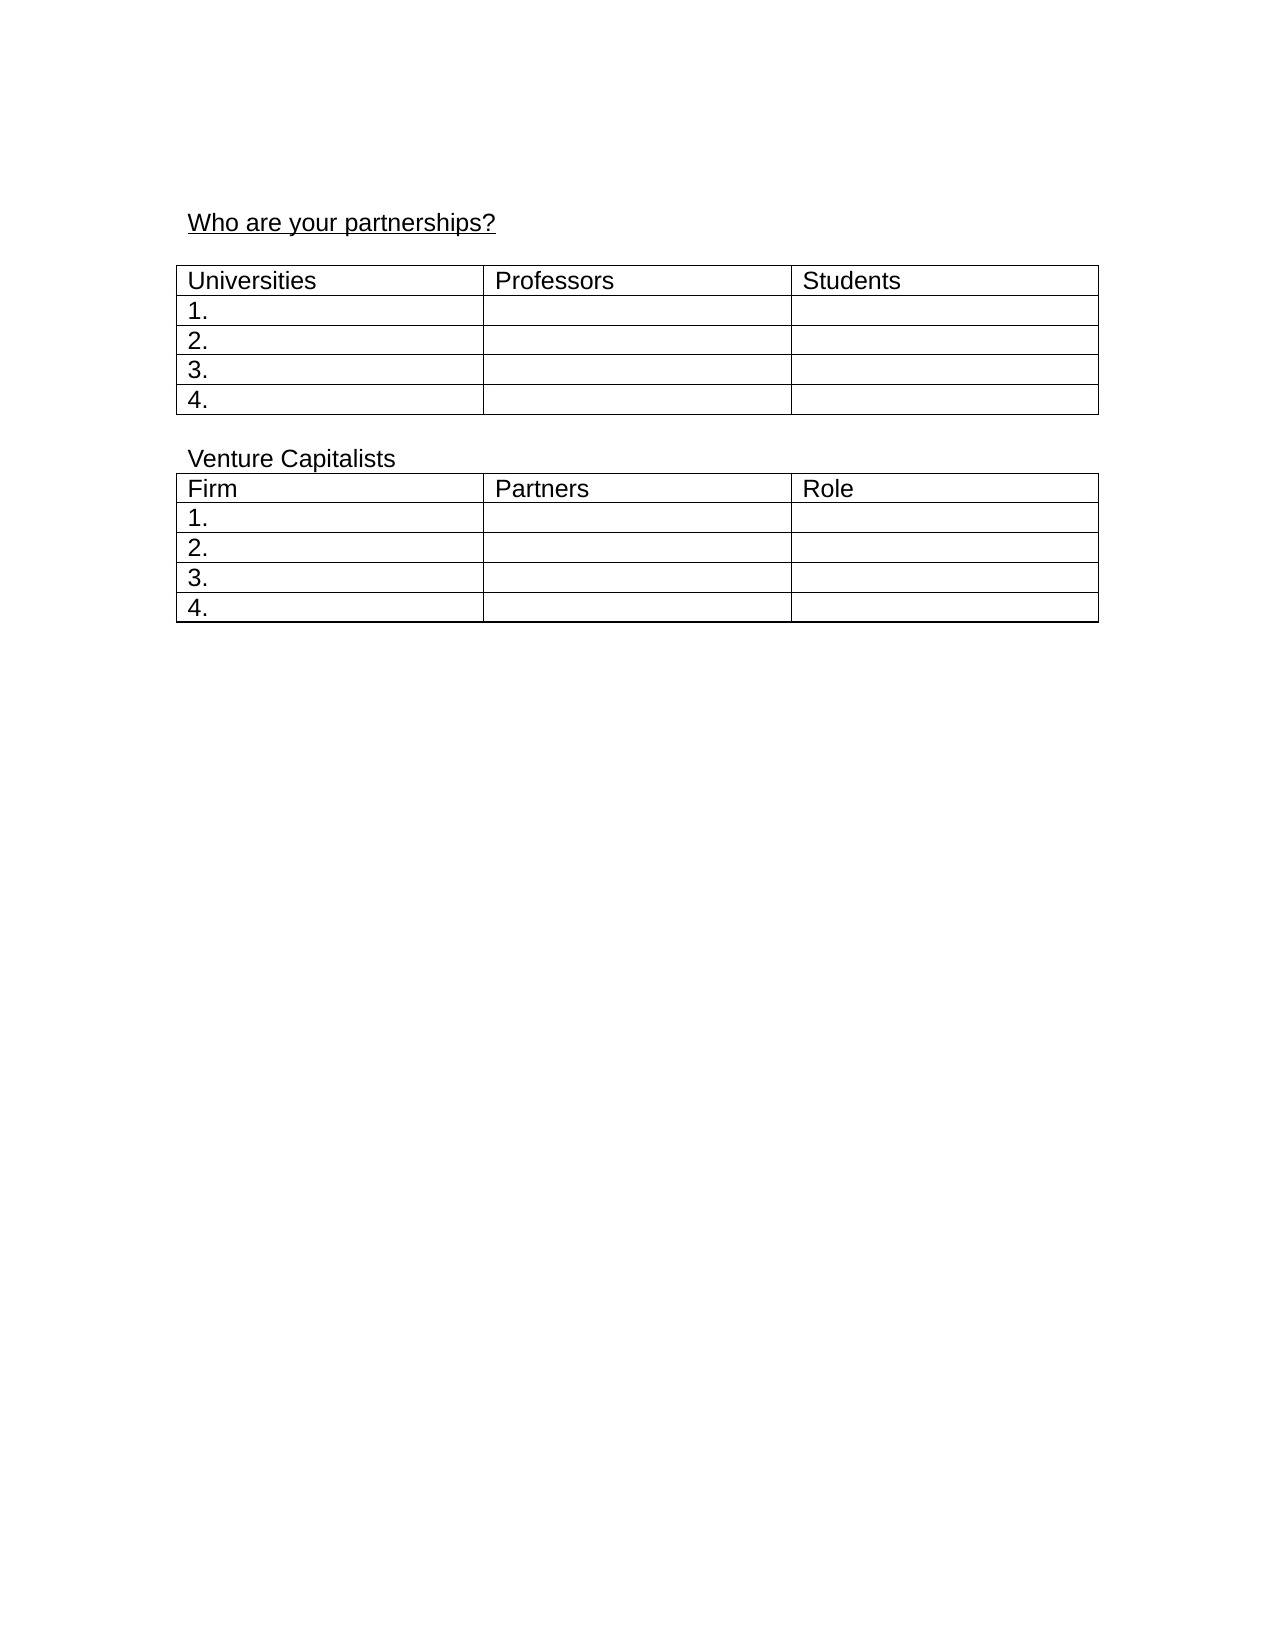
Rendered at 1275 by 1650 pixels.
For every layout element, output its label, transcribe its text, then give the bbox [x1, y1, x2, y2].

table_cell [792, 355, 1098, 384]
table_header Students [792, 266, 1098, 295]
table_cell [484, 355, 791, 384]
text Venture Capitalists [187, 444, 1087, 472]
table_header Universities [177, 266, 483, 295]
table_cell 4. [177, 385, 483, 414]
table_cell [792, 503, 1098, 532]
table_cell 2. [177, 326, 483, 354]
text Who are your partnerships? [187, 207, 1087, 236]
table_cell [484, 533, 791, 562]
table_cell [792, 385, 1098, 414]
table_cell 2. [177, 533, 483, 562]
table_cell [792, 296, 1098, 324]
table_header Firm [177, 474, 483, 502]
table_cell [484, 503, 791, 532]
table_cell [792, 563, 1098, 592]
table_cell [792, 326, 1098, 354]
table_cell [792, 533, 1098, 562]
table_cell [484, 593, 791, 621]
table_cell 3. [177, 355, 483, 384]
table_cell 1. [177, 503, 483, 532]
table_cell [484, 385, 791, 414]
table_cell [484, 563, 791, 592]
table_header Partners [484, 474, 791, 502]
table_cell 4. [177, 593, 483, 621]
table_cell 1. [177, 296, 483, 324]
table_cell [792, 593, 1098, 621]
table_cell [484, 326, 791, 354]
table_cell 3. [177, 563, 483, 592]
table_header Professors [484, 266, 791, 295]
table_header Role [792, 474, 1098, 502]
table_cell [484, 296, 791, 324]
